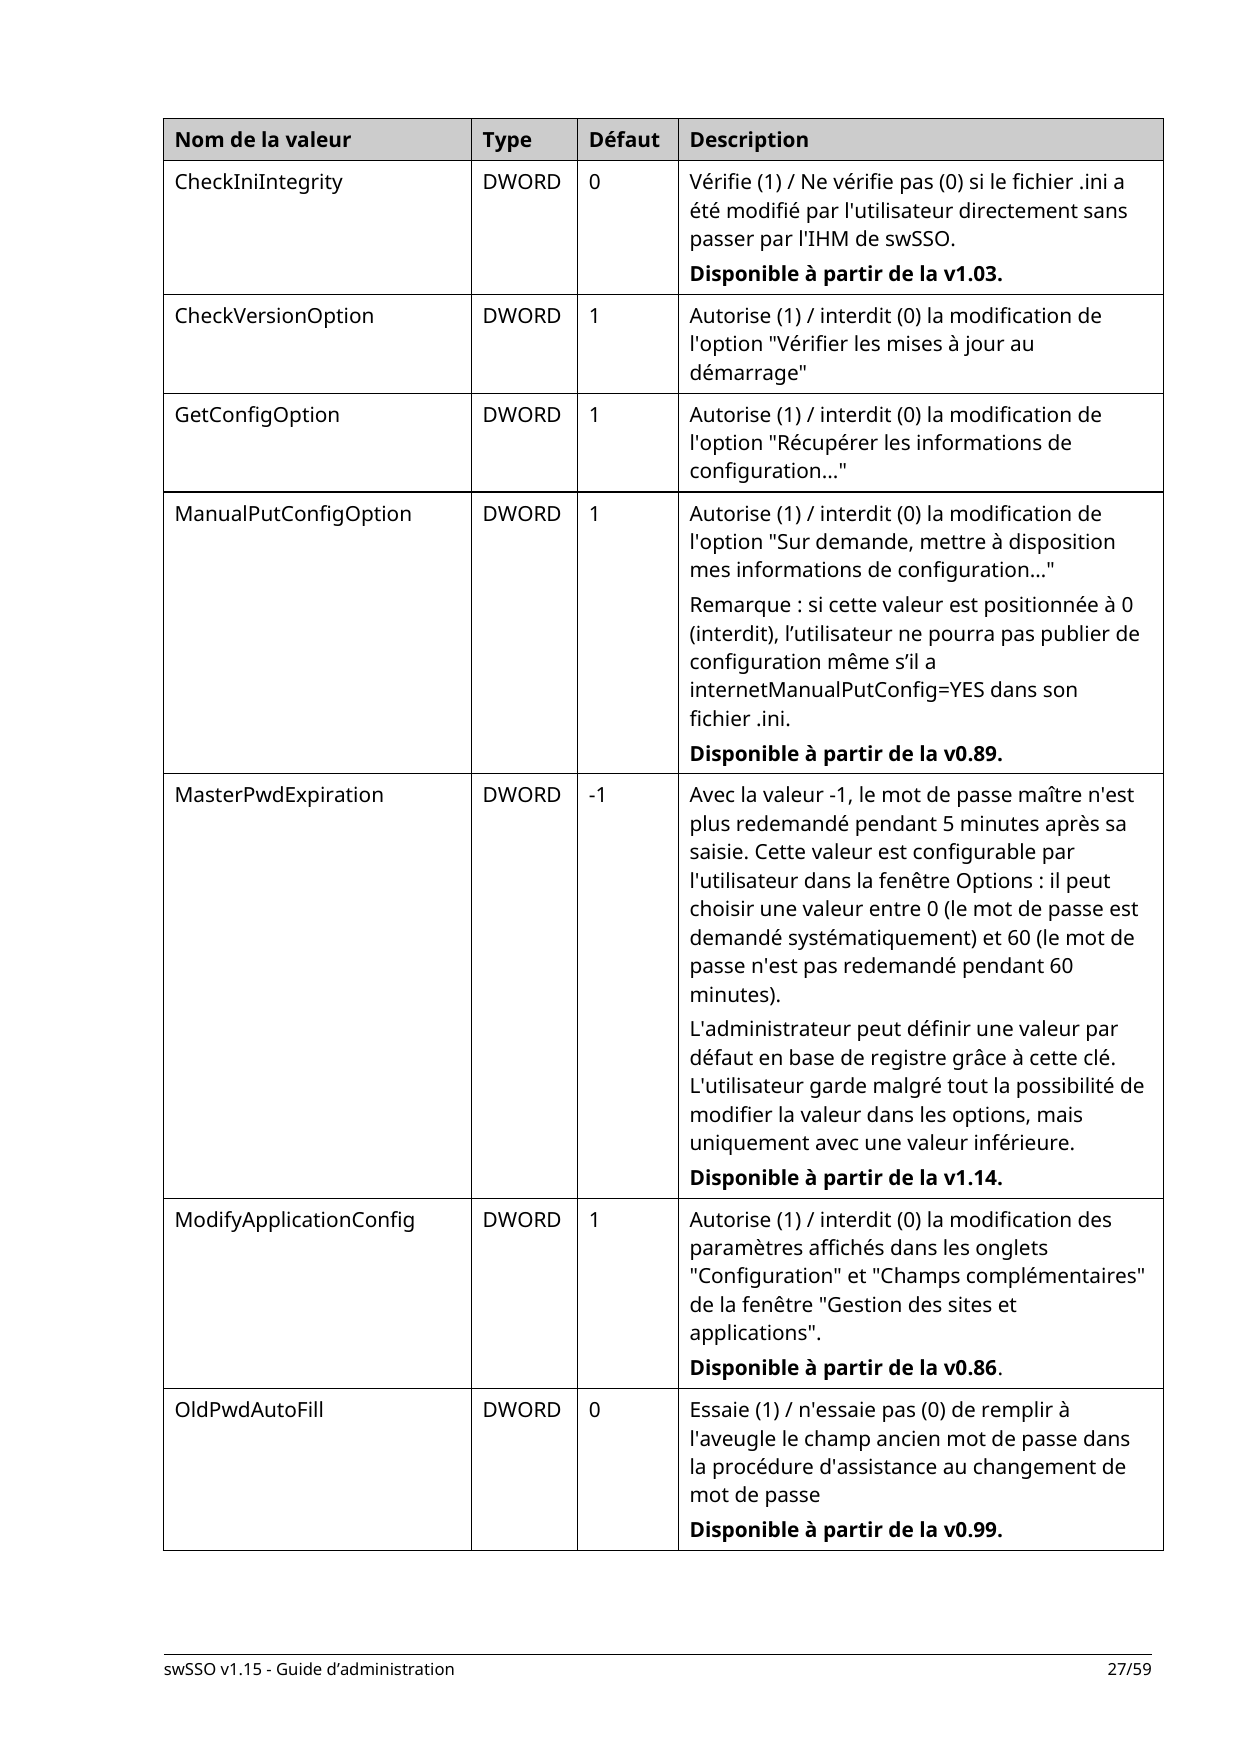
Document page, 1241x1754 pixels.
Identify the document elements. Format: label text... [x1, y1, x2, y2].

table_cell 0 [578, 161, 678, 294]
table_cell 1 [578, 493, 678, 773]
table_cell DWORD [472, 493, 577, 773]
table_header Défaut [578, 119, 678, 160]
table_cell DWORD [472, 394, 577, 491]
table_cell Essaie (1) / n'essaie pas (0) de remplir à l'aveugle le champ ancien mot de passe dans la procédure d'assistance au changement de mot de passe Disponible à partir de la v0.99. [679, 1389, 1163, 1550]
table_cell ModifyApplicationConfig [164, 1199, 471, 1388]
table_cell Autorise (1) / interdit (0) la modification de l'option "Récupérer les informations de configuration..." [679, 394, 1163, 491]
table_cell MasterPwdExpiration [164, 774, 471, 1197]
table_cell 1 [578, 1199, 678, 1388]
table_header Nom de la valeur [164, 119, 471, 160]
table_cell Autorise (1) / interdit (0) la modification de l'option "Sur demande, mettre à disposition mes informations de configuration…" Remarque : si cette valeur est positionnée à 0 (interdit), l’utilisateur ne pourra pas publier de configuration même s’il a internetManualPutConfig=YES dans son fichier .ini. Disponible à partir de la v0.89. [679, 493, 1163, 773]
table_cell DWORD [472, 1199, 577, 1388]
table_cell DWORD [472, 161, 577, 294]
table_cell DWORD [472, 295, 577, 392]
table_cell CheckIniIntegrity [164, 161, 471, 294]
table_cell Vérifie (1) / Ne vérifie pas (0) si le fichier .ini a été modifié par l'utilisateur directement sans passer par l'IHM de swSSO. Disponible à partir de la v1.03. [679, 161, 1163, 294]
table_cell 1 [578, 394, 678, 491]
table_cell 0 [578, 1389, 678, 1550]
table_cell DWORD [472, 774, 577, 1197]
table_cell CheckVersionOption [164, 295, 471, 392]
table_header Description [679, 119, 1163, 160]
table_cell Avec la valeur -1, le mot de passe maître n'est plus redemandé pendant 5 minutes après sa saisie. Cette valeur est configurable par l'utilisateur dans la fenêtre Options : il peut choisir une valeur entre 0 (le mot de passe est demandé systématiquement) et 60 (le mot de passe n'est pas redemandé pendant 60 minutes). L'administrateur peut définir une valeur par défaut en base de registre grâce à cette clé. L'utilisateur garde malgré tout la possibilité de modifier la valeur dans les options, mais uniquement avec une valeur inférieure. Disponible à partir de la v1.14. [679, 774, 1163, 1197]
table_cell ManualPutConfigOption [164, 493, 471, 773]
table_cell OldPwdAutoFill [164, 1389, 471, 1550]
table_header Type [472, 119, 577, 160]
table_cell Autorise (1) / interdit (0) la modification de l'option "Vérifier les mises à jour au démarrage" [679, 295, 1163, 392]
table_cell 1 [578, 295, 678, 392]
table_cell -1 [578, 774, 678, 1197]
table_cell GetConfigOption [164, 394, 471, 491]
table_cell DWORD [472, 1389, 577, 1550]
table_cell Autorise (1) / interdit (0) la modification des paramètres affichés dans les onglets "Configuration" et "Champs complémentaires" de la fenêtre "Gestion des sites et applications". Disponible à partir de la v0.86. [679, 1199, 1163, 1388]
